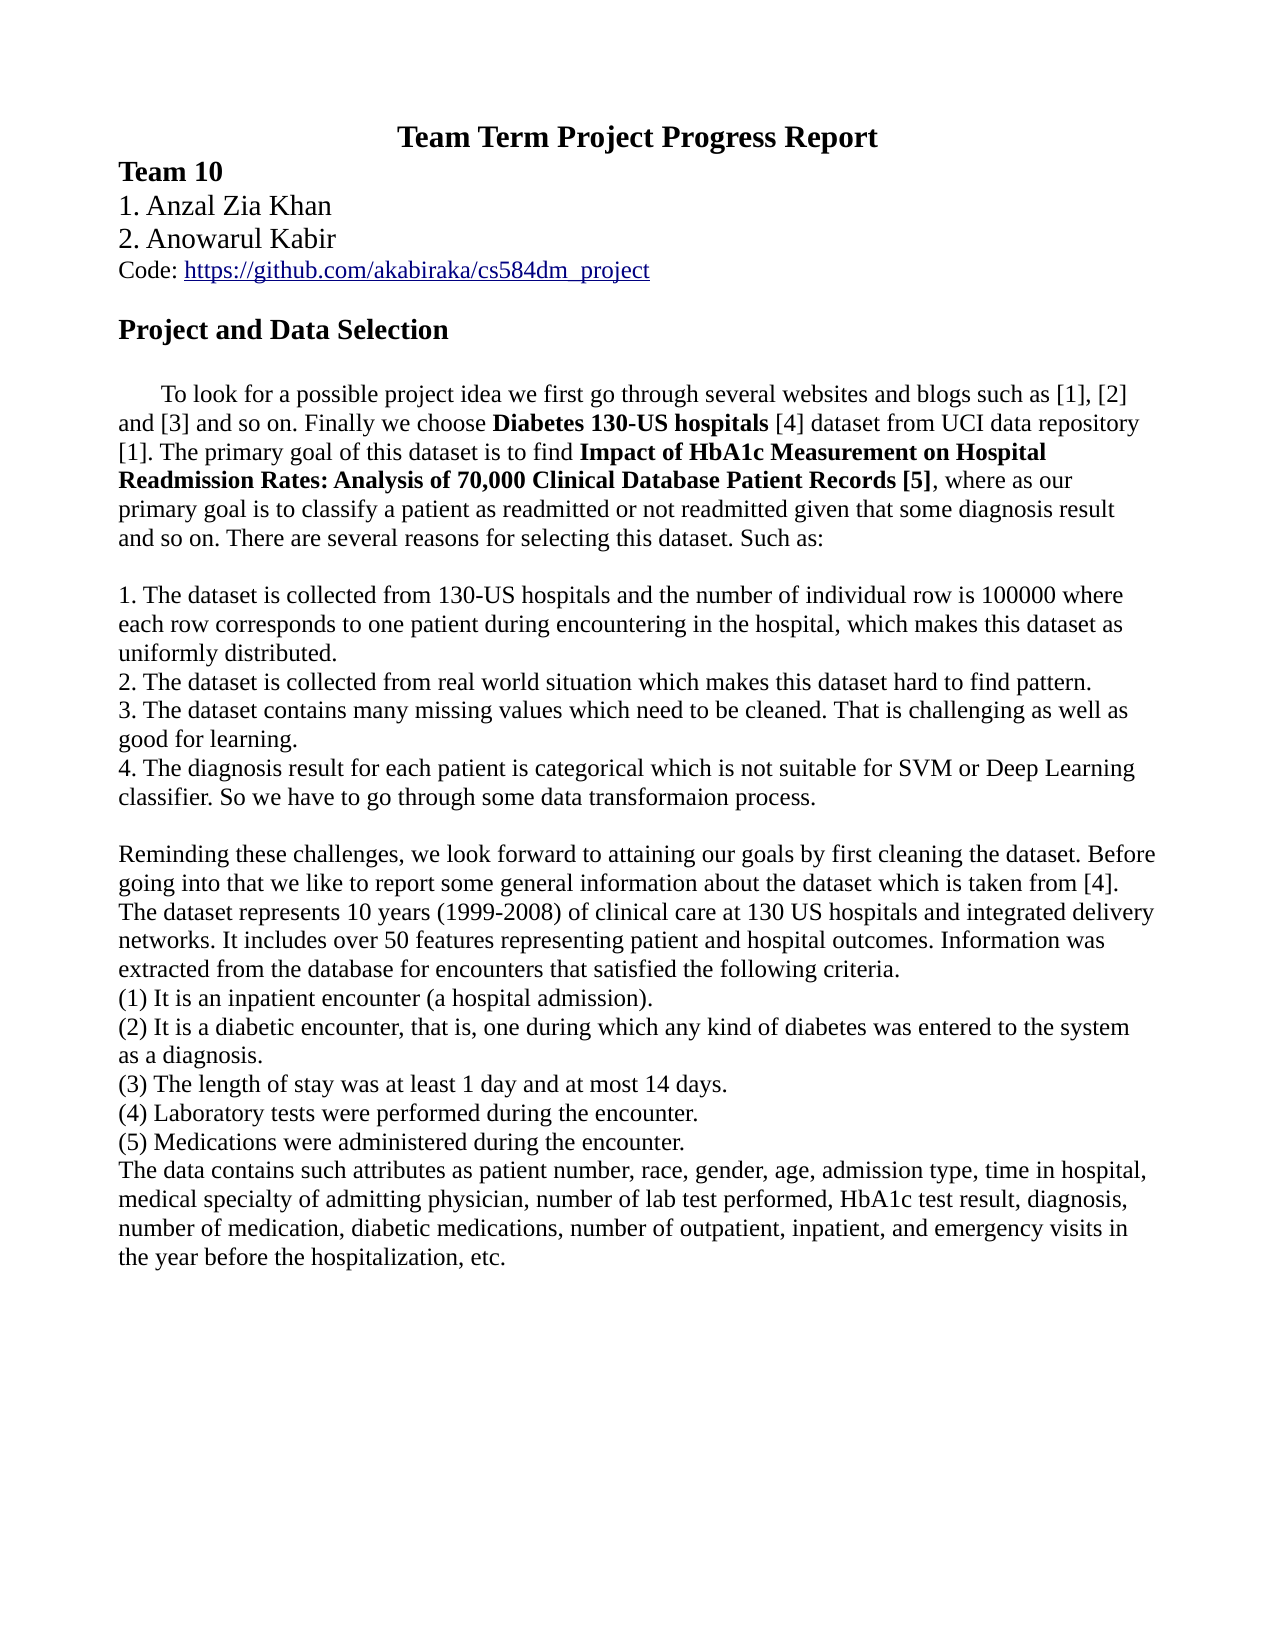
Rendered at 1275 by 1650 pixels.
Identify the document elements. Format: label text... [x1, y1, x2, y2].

text Team 10 [118, 154, 1157, 188]
text Project and Data Selection [118, 312, 1157, 346]
text 1. The dataset is collected from 130-US hospitals and the number of individual row is 100000 where each row corresponds to one patient during encountering in the hospital, which makes this dataset as uniformly distributed. [118, 581, 1157, 667]
text 3. The dataset contains many missing values which need to be cleaned. That is challenging as well as good for learning. [118, 696, 1157, 753]
text Code: https://github.com/akabiraka/cs584dm_project [118, 255, 1157, 283]
text Reminding these challenges, we look forward to attaining our goals by first cleaning the dataset. Before going into that we like to report some general information about the dataset which is taken from [4]. The dataset represents 10 years (1999-2008) of clinical care at 130 US hospitals and integrated delivery networks. It includes over 50 features representing patient and hospital outcomes. Information was extracted from the database for encounters that satisfied the following criteria. (1) It is an inpatient encounter (a hospital admission). (2) It is a diabetic encounter, that is, one during which any kind of diabetes was entered to the system as a diagnosis. (3) The length of stay was at least 1 day and at most 14 days. (4) Laboratory tests were performed during the encounter. (5) Medications were administered during the encounter. The data contains such attributes as patient number, race, gender, age, admission type, time in hospital, medical specialty of admitting physician, number of lab test performed, HbA1c test result, diagnosis, number of medication, diabetic medications, number of outpatient, inpatient, and emergency visits in the year before the hospitalization, etc. [118, 839, 1157, 1271]
text To look for a possible project idea we first go through several websites and blogs such as [1], [2] and [3] and so on. Finally we choose Diabetes 130-US hospitals [4] dataset from UCI data repository [1]. The primary goal of this dataset is to find Impact of HbA1c Measurement on Hospital Readmission Rates: Analysis of 70,000 Clinical Database Patient Records [5], where as our primary goal is to classify a patient as readmitted or not readmitted given that some diagnosis result and so on. There are several reasons for selecting this dataset. Such as: [118, 379, 1157, 552]
text 2. The dataset is collected from real world situation which makes this dataset hard to find pattern. [118, 667, 1157, 696]
text 2. Anowarul Kabir [118, 221, 1157, 255]
text 1. Anzal Zia Khan [118, 188, 1157, 221]
text ­Team Term Project Progress Report [118, 118, 1157, 154]
text 4. The diagnosis result for each patient is categorical which is not suitable for SVM or Deep Learning classifier. So we have to go through some data transformaion process. [118, 753, 1157, 811]
